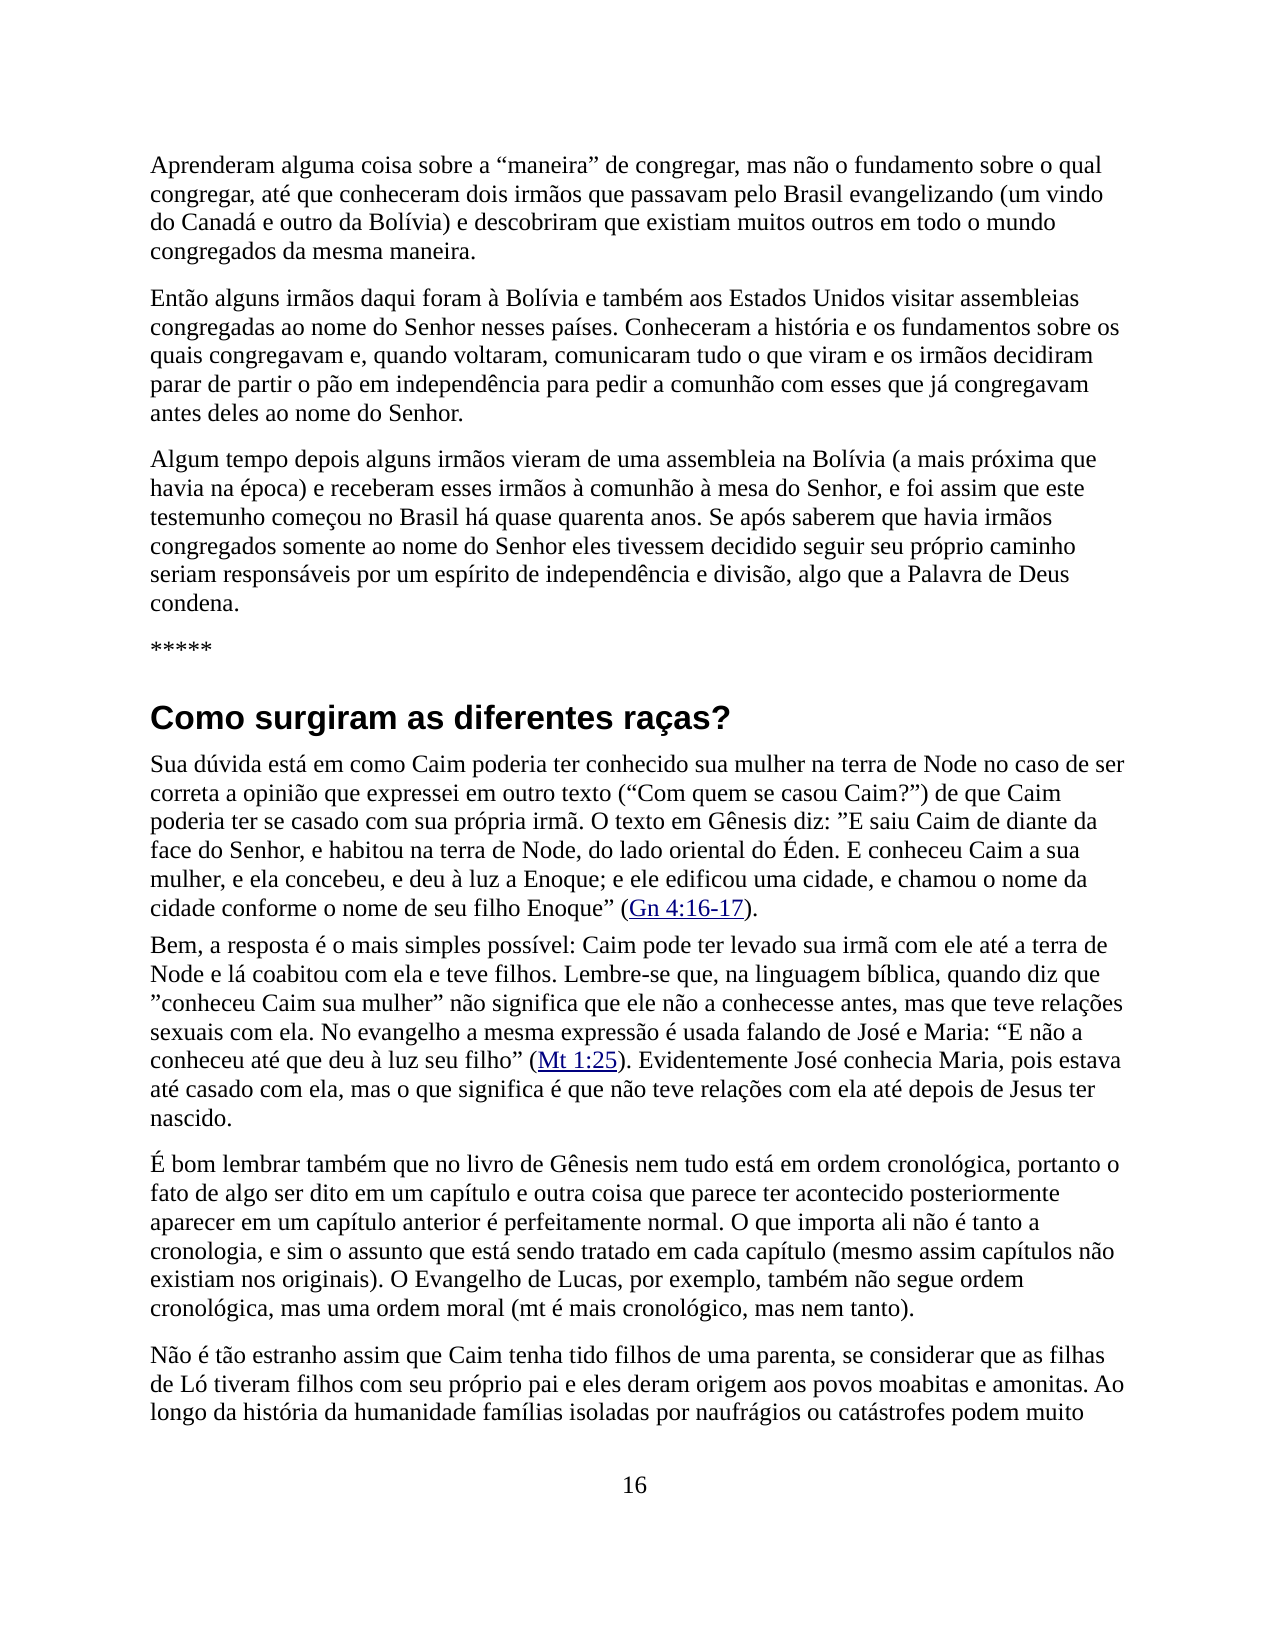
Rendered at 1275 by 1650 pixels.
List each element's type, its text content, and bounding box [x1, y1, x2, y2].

text Bem, a resposta é o mais simples possível: Caim pode ter levado sua irmã com ele até a terra de Node e lá coabitou com ela e teve filhos. Lembre-se que, na linguagem bíblica, quando diz que ”conheceu Caim sua mulher” não significa que ele não a conhecesse antes, mas que teve relações sexuais com ela. No evangelho a mesma expressão é usada falando de José e Maria: “E não a conheceu até que deu à luz seu filho” (Mt 1:25). Evidentemente José conhecia Maria, pois estava até casado com ela, mas o que significa é que não teve relações com ela até depois de Jesus ter nascido. [150, 930, 1125, 1132]
subtitle Como surgiram as diferentes raças? [150, 698, 1125, 736]
text Sua dúvida está em como Caim poderia ter conhecido sua mulher na terra de Node no caso de ser correta a opinião que expressei em outro texto (“Com quem se casou Caim?”) de que Caim poderia ter se casado com sua própria irmã. O texto em Gênesis diz: ”E saiu Caim de diante da face do Senhor, e habitou na terra de Node, do lado oriental do Éden. E conheceu Caim a sua mulher, e ela concebeu, e deu à luz a Enoque; e ele edificou uma cidade, e chamou o nome da cidade conforme o nome de seu filho Enoque” (Gn 4:16-17). [150, 749, 1125, 921]
text Então alguns irmãos daqui foram à Bolívia e também aos Estados Unidos visitar assembleias congregadas ao nome do Senhor nesses países. Conheceram a história e os fundamentos sobre os quais congregavam e, quando voltaram, comunicaram tudo o que viram e os irmãos decidiram parar de partir o pão em independência para pedir a comunhão com esses que já congregavam antes deles ao nome do Senhor. [150, 283, 1125, 427]
text ***** [150, 635, 1125, 664]
text Aprenderam alguma coisa sobre a “maneira” de congregar, mas não o fundamento sobre o qual congregar, até que conheceram dois irmãos que passavam pelo Brasil evangelizando (um vindo do Canadá e outro da Bolívia) e descobriram que existiam muitos outros em todo o mundo congregados da mesma maneira. [150, 150, 1125, 265]
text Não é tão estranho assim que Caim tenha tido filhos de uma parenta, se considerar que as filhas de Ló tiveram filhos com seu próprio pai e eles deram origem aos povos moabitas e amonitas. Ao longo da história da humanidade famílias isoladas por naufrágios ou catástrofes podem muito [150, 1340, 1125, 1426]
text Algum tempo depois alguns irmãos vieram de uma assembleia na Bolívia (a mais próxima que havia na época) e receberam esses irmãos à comunhão à mesa do Senhor, e foi assim que este testemunho começou no Brasil há quase quarenta anos. Se após saberem que havia irmãos congregados somente ao nome do Senhor eles tivessem decidido seguir seu próprio caminho seriam responsáveis por um espírito de independência e divisão, algo que a Palavra de Deus condena. [150, 444, 1125, 617]
text É bom lembrar também que no livro de Gênesis nem tudo está em ordem cronológica, portanto o fato de algo ser dito em um capítulo e outra coisa que parece ter acontecido posteriormente aparecer em um capítulo anterior é perfeitamente normal. O que importa ali não é tanto a cronologia, e sim o assunto que está sendo tratado em cada capítulo (mesmo assim capítulos não existiam nos originais). O Evangelho de Lucas, por exemplo, também não segue ordem cronológica, mas uma ordem moral (mt é mais cronológico, mas nem tanto). [150, 1149, 1125, 1322]
